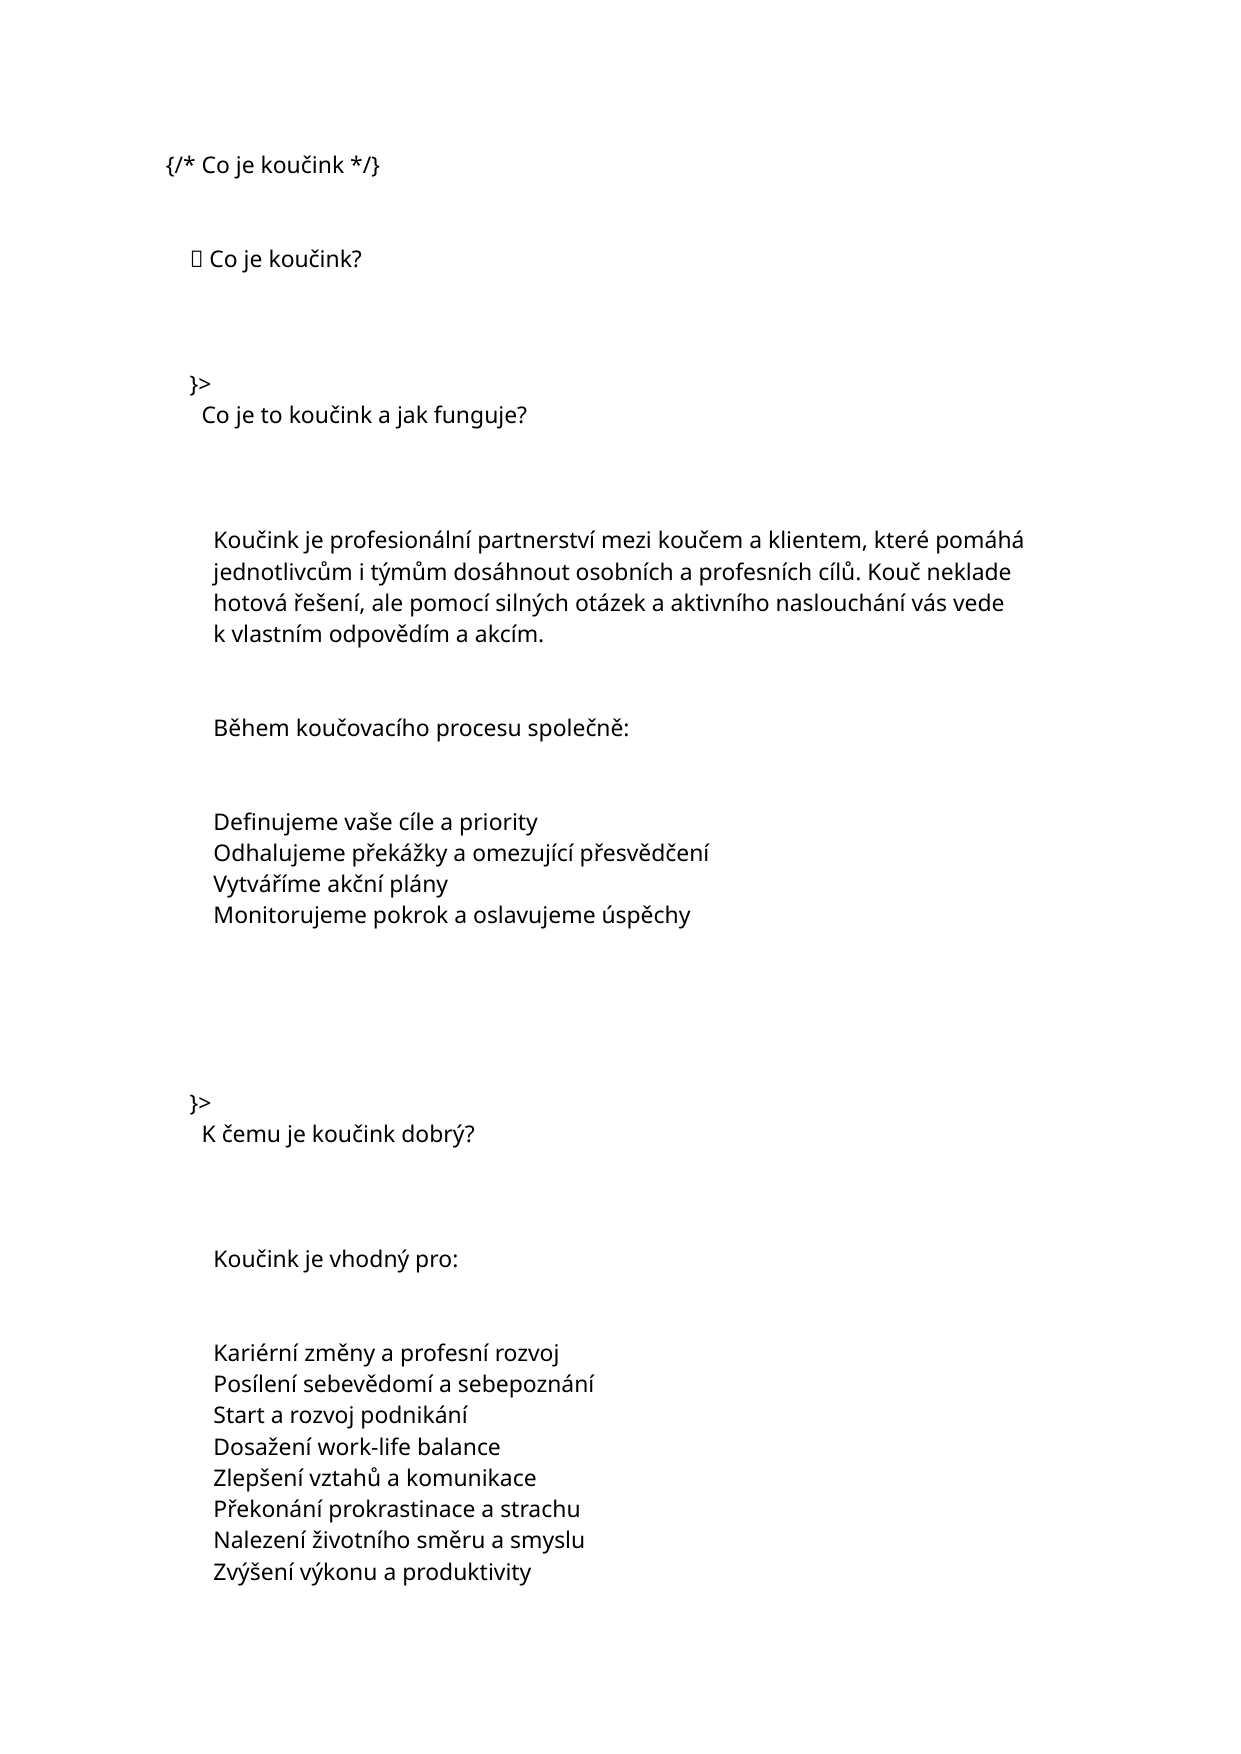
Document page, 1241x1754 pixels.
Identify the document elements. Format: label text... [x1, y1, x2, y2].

text Nalezení životního směru a smyslu [118, 1524, 1122, 1556]
text }> [118, 368, 1122, 399]
text Dosažení work-life balance [118, 1431, 1122, 1462]
text Překonání prokrastinace a strachu [118, 1493, 1122, 1524]
text k vlastním odpovědím a akcím. [118, 618, 1122, 649]
text Odhalujeme překážky a omezující přesvědčení [118, 837, 1122, 868]
text Posílení sebevědomí a sebepoznání [118, 1368, 1122, 1399]
text Zvýšení výkonu a produktivity [118, 1556, 1122, 1587]
text Kariérní změny a profesní rozvoj [118, 1337, 1122, 1368]
text hotová řešení, ale pomocí silných otázek a aktivního naslouchání vás vede [118, 587, 1122, 618]
text {/* Co je koučink */} [118, 149, 1122, 181]
text Koučink je vhodný pro: [118, 1243, 1122, 1274]
text }> [118, 1087, 1122, 1118]
text K čemu je koučink dobrý? [118, 1118, 1122, 1149]
text Co je to koučink a jak funguje? [118, 399, 1122, 431]
text Start a rozvoj podnikání [118, 1399, 1122, 1431]
text jednotlivcům i týmům dosáhnout osobních a profesních cílů. Kouč neklade [118, 556, 1122, 587]
text Definujeme vaše cíle a priority [118, 806, 1122, 837]
text 📖 Co je koučink? [118, 243, 1122, 274]
text Monitorujeme pokrok a oslavujeme úspěchy [118, 899, 1122, 931]
text Během koučovacího procesu společně: [118, 712, 1122, 743]
text Zlepšení vztahů a komunikace [118, 1462, 1122, 1493]
text Vytváříme akční plány [118, 868, 1122, 899]
text Koučink je profesionální partnerství mezi koučem a klientem, které pomáhá [118, 524, 1122, 556]
